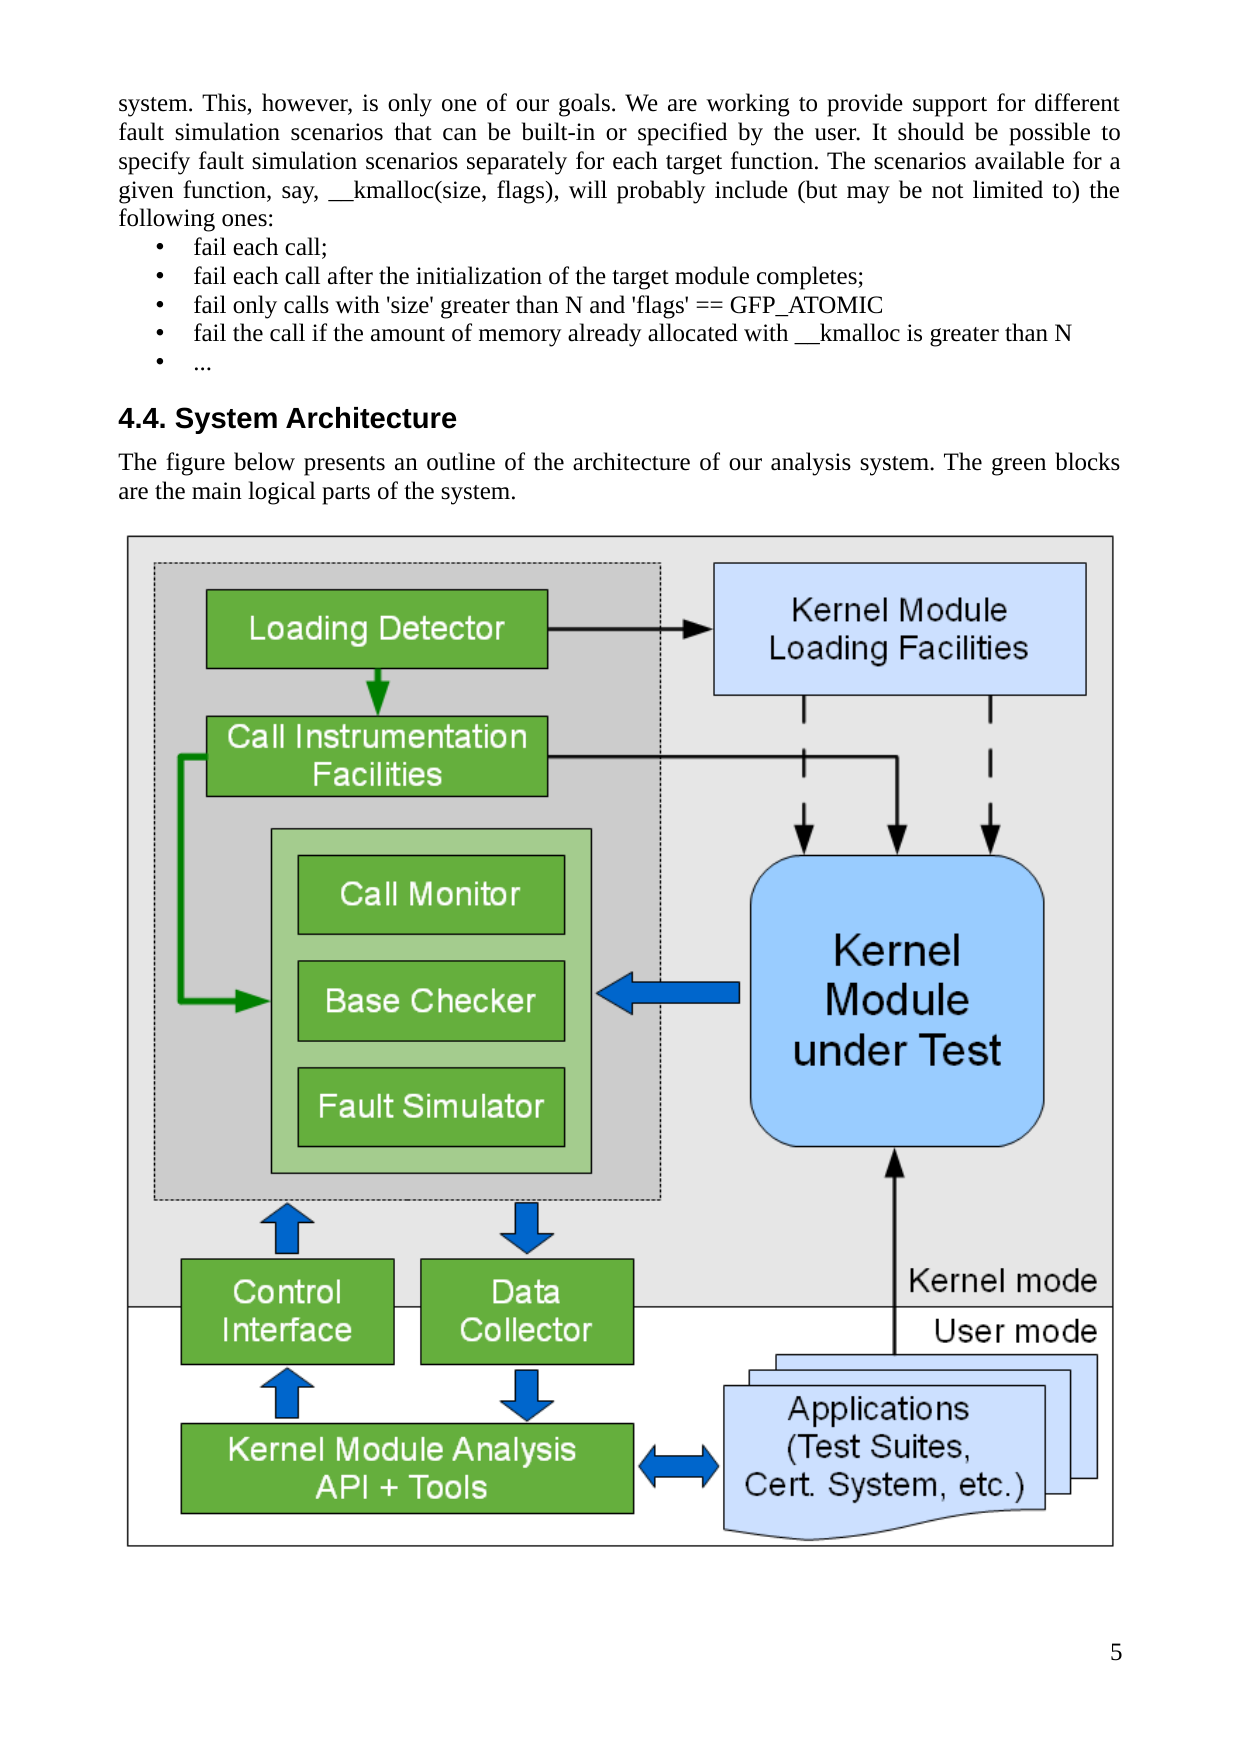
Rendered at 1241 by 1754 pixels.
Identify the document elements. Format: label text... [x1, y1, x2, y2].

text system. This, however, is only one of our goals. We are working to provide support for different fault simulation scenarios that can be built-in or specified by the user. It should be possible to specify fault simulation scenarios separately for each target function. The scenarios available for a given function, say, __kmalloc(size, flags), will probably include (but may be not limited to) the following ones: [118, 88, 1122, 232]
list fail the call if the amount of memory already allocated with __kmalloc is greater than N [156, 318, 1122, 347]
list fail each call; [156, 232, 1122, 261]
picture [123, 533, 1118, 1551]
text The figure below presents an outline of the architecture of our analysis system. The green blocks are the main logical parts of the system. [118, 447, 1122, 504]
list fail only calls with 'size' greater than N and 'flags' == GFP_ATOMIC [156, 290, 1122, 318]
subtitle 4.4. System Architecture [118, 401, 1122, 434]
list fail each call after the initialization of the target module completes; [156, 261, 1122, 290]
list ... [156, 347, 1122, 376]
